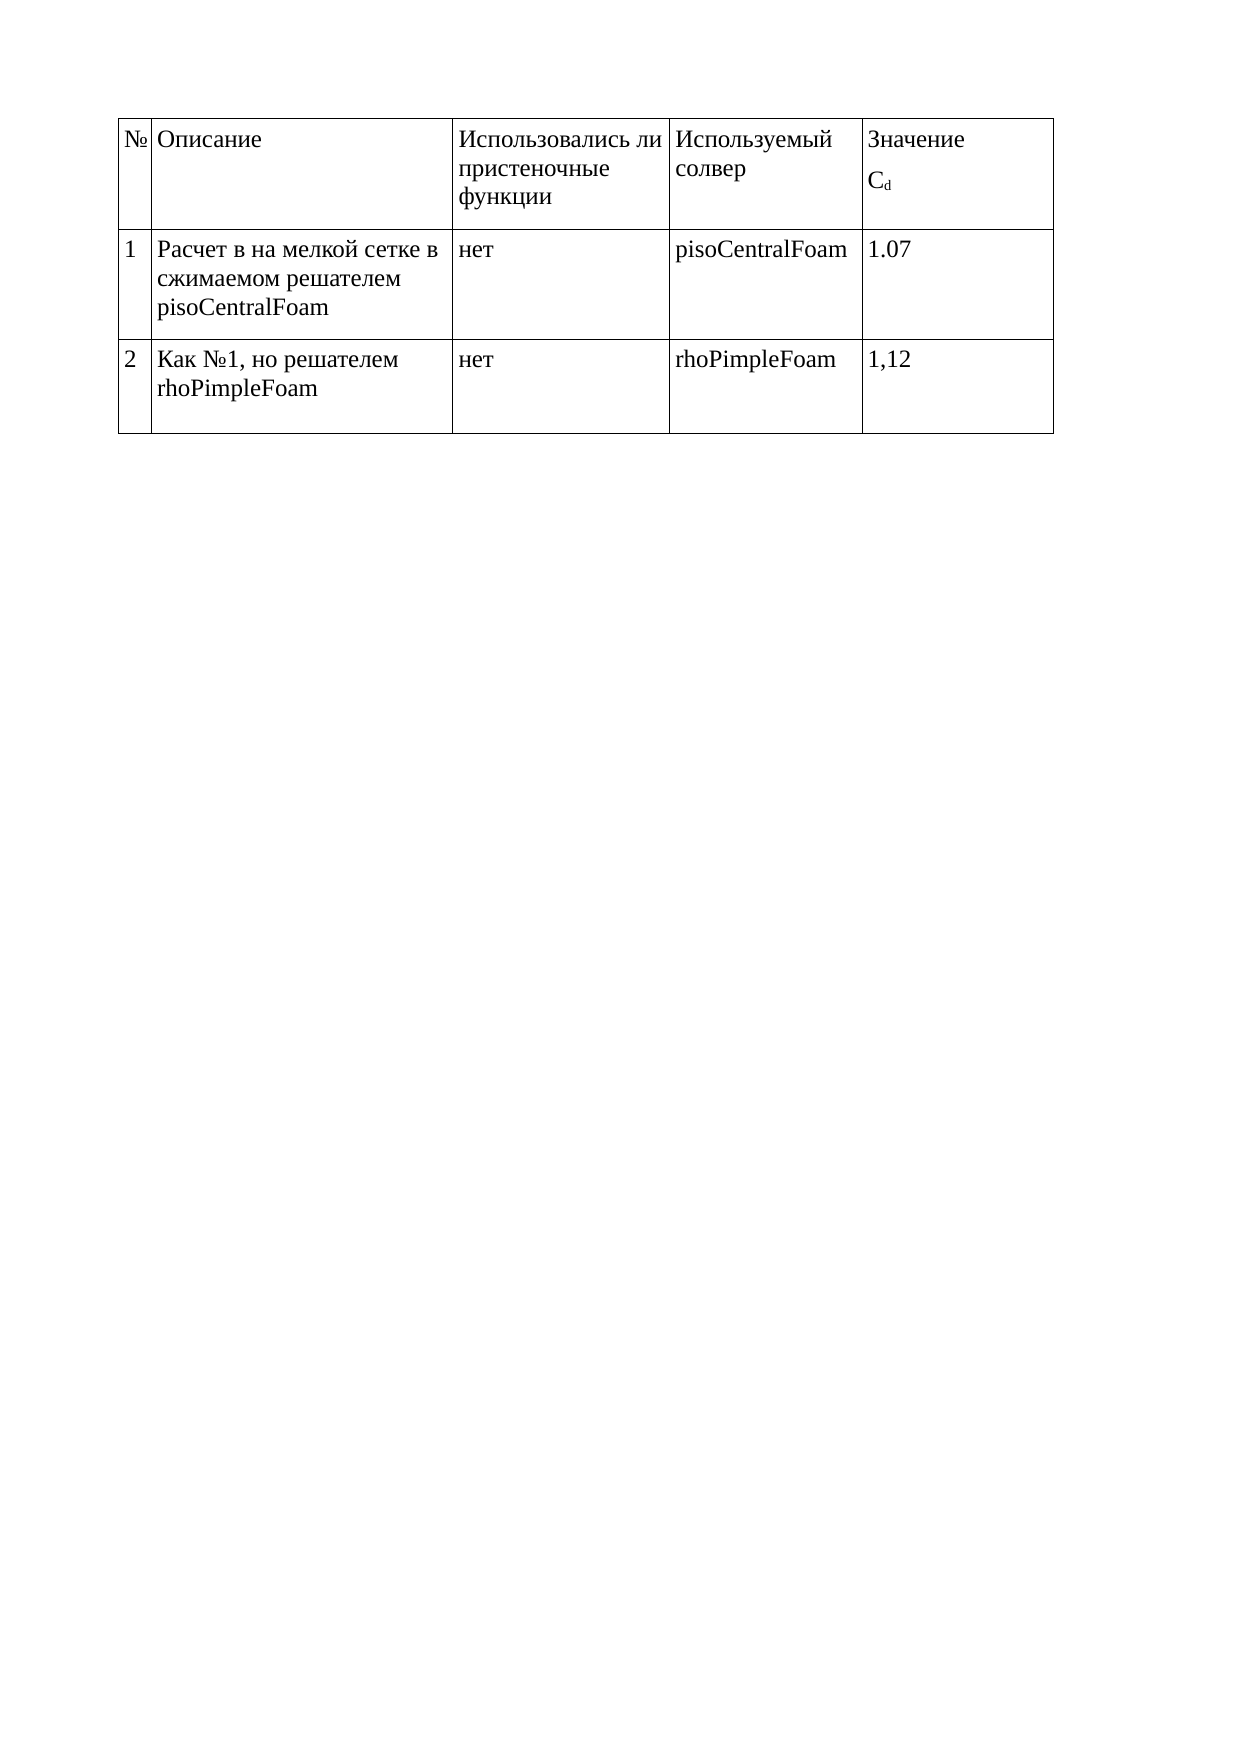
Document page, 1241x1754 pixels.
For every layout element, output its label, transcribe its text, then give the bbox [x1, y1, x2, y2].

table_cell Как №1, но решателем rhoPimpleFoam [152, 340, 452, 433]
table_cell нет [453, 340, 669, 433]
table_cell 1,07 [863, 230, 1053, 339]
table_header Используемый солвер [670, 119, 862, 228]
table_cell нет [453, 230, 669, 339]
table_cell pisoCentralFoam [670, 230, 862, 339]
table_cell 1 [119, 230, 151, 339]
table_cell Расчет в на мелкой сетке в сжимаемом решателем pisoCentralFoam [152, 230, 452, 339]
table_header Значение Cd [863, 119, 1053, 228]
table_cell 1,12 [863, 340, 1053, 433]
table_header Использовались ли пристеночные функции [453, 119, 669, 228]
table_header Описание [152, 119, 452, 228]
table_cell 2 [119, 340, 151, 433]
table_cell rhoPimpleFoam [670, 340, 862, 433]
table_header № [119, 119, 151, 228]
